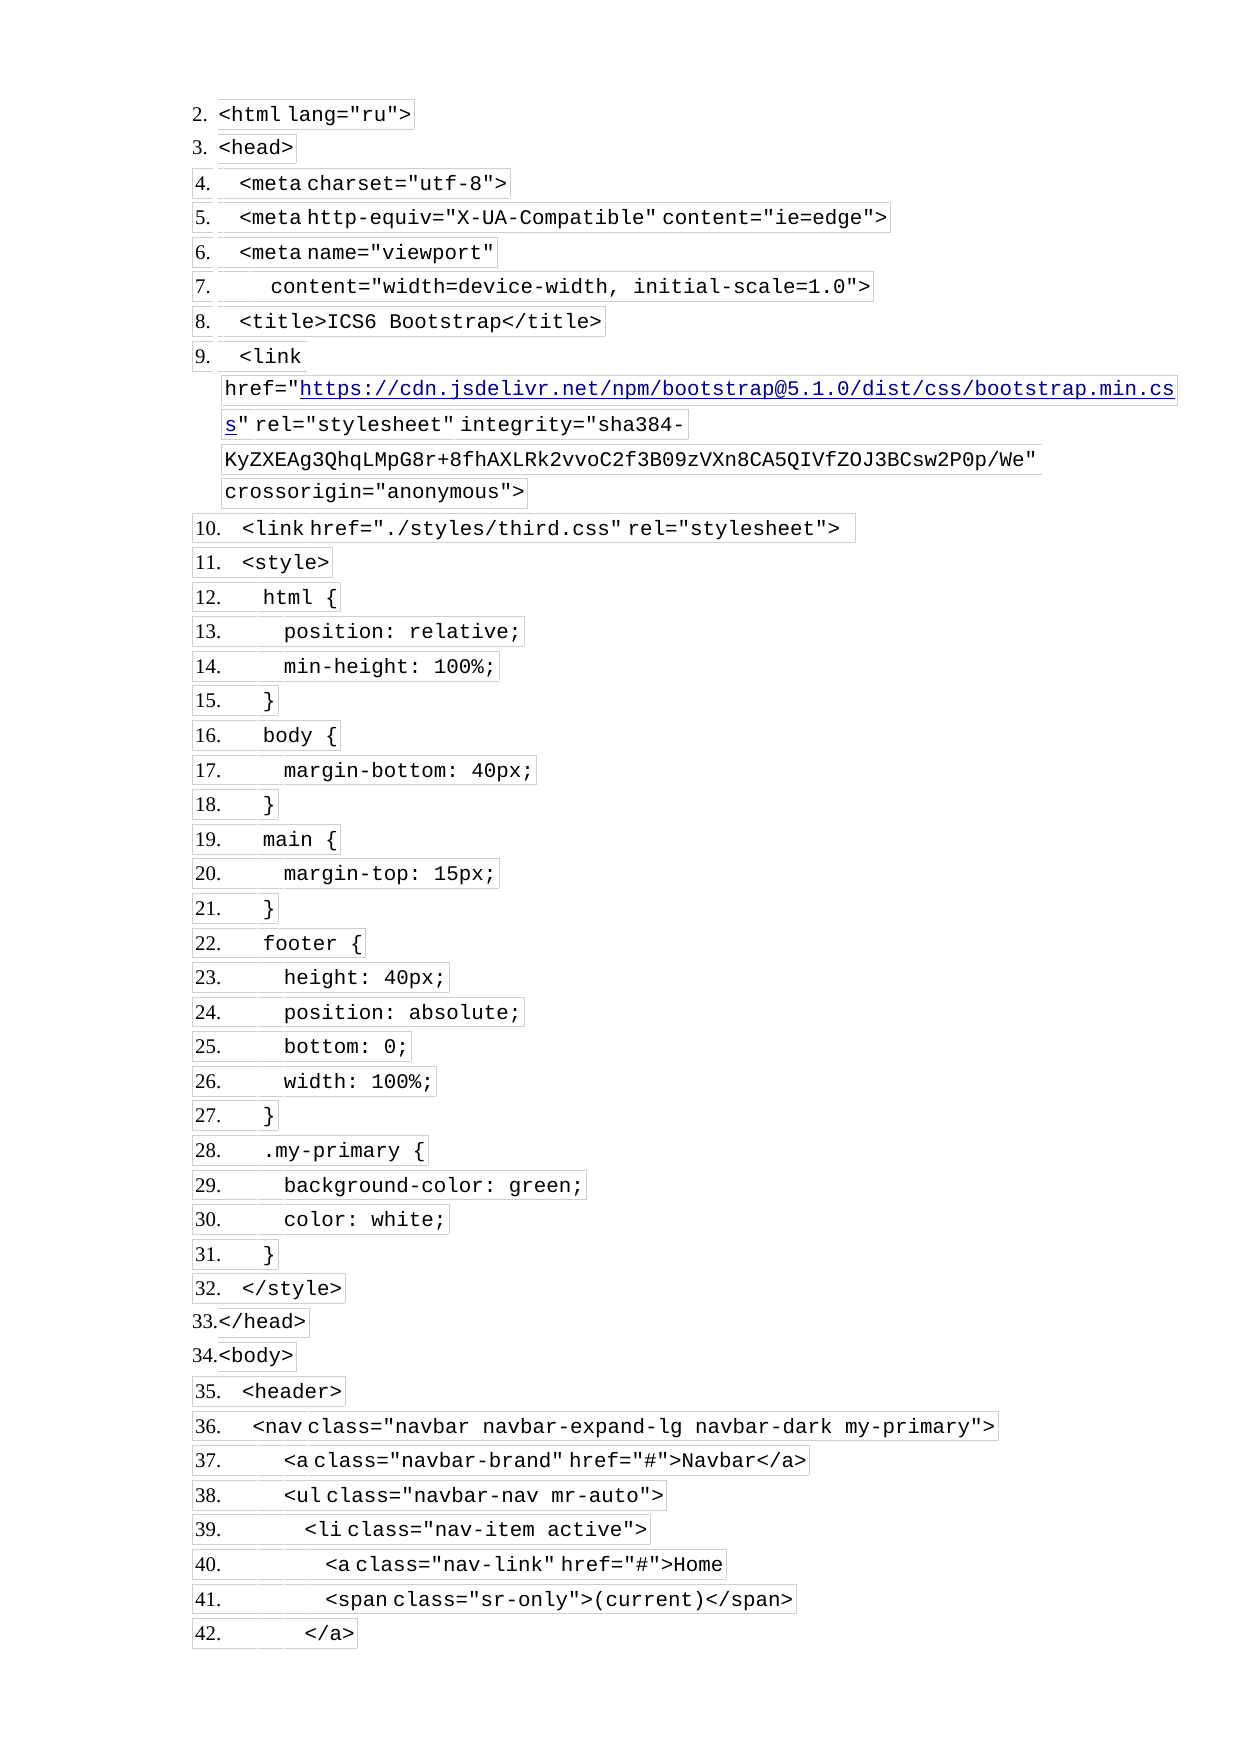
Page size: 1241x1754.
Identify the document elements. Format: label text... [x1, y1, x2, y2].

list </style> [193, 1274, 345, 1303]
list [856, 512, 1181, 542]
list } [193, 1101, 278, 1130]
list [279, 1239, 1181, 1269]
list <a class="navbar-brand" href="#">Navbar</a> [193, 1446, 809, 1475]
list [498, 237, 1181, 267]
list <ul class="navbar-nav mr-auto"> [193, 1481, 666, 1510]
list [525, 616, 1181, 646]
list <head> [192, 134, 296, 163]
list content="width=device-width, initial-scale=1.0"> [193, 271, 873, 302]
list <header> [193, 1377, 345, 1406]
list [346, 1273, 1181, 1303]
list [429, 1135, 1181, 1165]
list [606, 306, 1181, 336]
list color: white; [193, 1205, 449, 1234]
list [358, 1618, 1181, 1648]
list <span class="sr-only">(current)</span> [193, 1585, 796, 1613]
list margin-bottom: 40px; [193, 756, 536, 784]
list [587, 1169, 1181, 1199]
list [279, 685, 1181, 715]
list [310, 1308, 1181, 1337]
list [511, 168, 1181, 198]
list <link href="https://cdn.jsdelivr.net/npm/bootstrap@5.1.0/dist/css/bootstrap.min.css" rel="stylesheet" integrity="sha384-KyZXEAg3QhqLMpG8r+8fhAXLRk2vvoC2f3B09zVXn8CA5QIVfZOJ3BCsw2P0p/We" crossorigin="anonymous"> [192, 341, 1181, 508]
list </a> [193, 1619, 357, 1648]
list background-color: green; [193, 1171, 586, 1199]
list [525, 997, 1181, 1027]
list width: 100%; [193, 1067, 436, 1096]
list <meta charset="utf-8"> [193, 168, 510, 198]
list [341, 824, 1181, 854]
list [341, 582, 1181, 612]
list .my-primary { [193, 1136, 428, 1165]
list } [193, 894, 278, 923]
list } [193, 686, 278, 715]
list html { [193, 583, 340, 611]
list [341, 720, 1181, 750]
list bottom: 0; [193, 1032, 411, 1061]
list [437, 1066, 1181, 1096]
list <a class="nav-link" href="#">Home [193, 1550, 726, 1579]
list <style> [193, 548, 332, 577]
list margin-top: 15px; [193, 859, 499, 888]
list position: relative; [193, 617, 524, 646]
list [500, 651, 1181, 681]
list [346, 1376, 1181, 1406]
list [279, 1100, 1181, 1130]
list [537, 754, 1181, 784]
list [412, 1031, 1181, 1061]
list [891, 202, 1181, 232]
list [999, 1411, 1181, 1441]
list } [193, 1240, 278, 1269]
list footer { [193, 929, 365, 957]
list [727, 1549, 1181, 1579]
list [797, 1583, 1181, 1613]
list [279, 893, 1181, 923]
list main { [193, 825, 340, 854]
list <html lang="ru"> [192, 99, 414, 129]
list </head> [192, 1308, 309, 1337]
list [874, 271, 1181, 302]
list <body> [192, 1342, 296, 1372]
list [500, 858, 1181, 888]
list <link href="./styles/third.css" rel="stylesheet"> [193, 514, 855, 542]
list [810, 1445, 1181, 1475]
list [415, 99, 1181, 129]
list [651, 1514, 1181, 1544]
list [279, 789, 1181, 819]
list [333, 547, 1181, 577]
list [297, 1342, 1181, 1372]
list position: absolute; [193, 998, 524, 1026]
list [366, 927, 1181, 957]
list [450, 1204, 1181, 1234]
list } [193, 790, 278, 819]
list body { [193, 721, 340, 750]
list min-height: 100%; [193, 652, 499, 681]
list [450, 962, 1181, 992]
list <li class="nav-item active"> [193, 1515, 650, 1544]
list [297, 134, 1181, 163]
list <nav class="navbar navbar-expand-lg navbar-dark my-primary"> [193, 1412, 998, 1440]
list <meta http-equiv="X-UA-Compatible" content="ie=edge"> [193, 202, 890, 232]
list [667, 1480, 1181, 1510]
list <title>ICS6 Bootstrap</title> [193, 306, 605, 336]
list <meta name="viewport" [193, 237, 497, 267]
list height: 40px; [193, 963, 449, 992]
